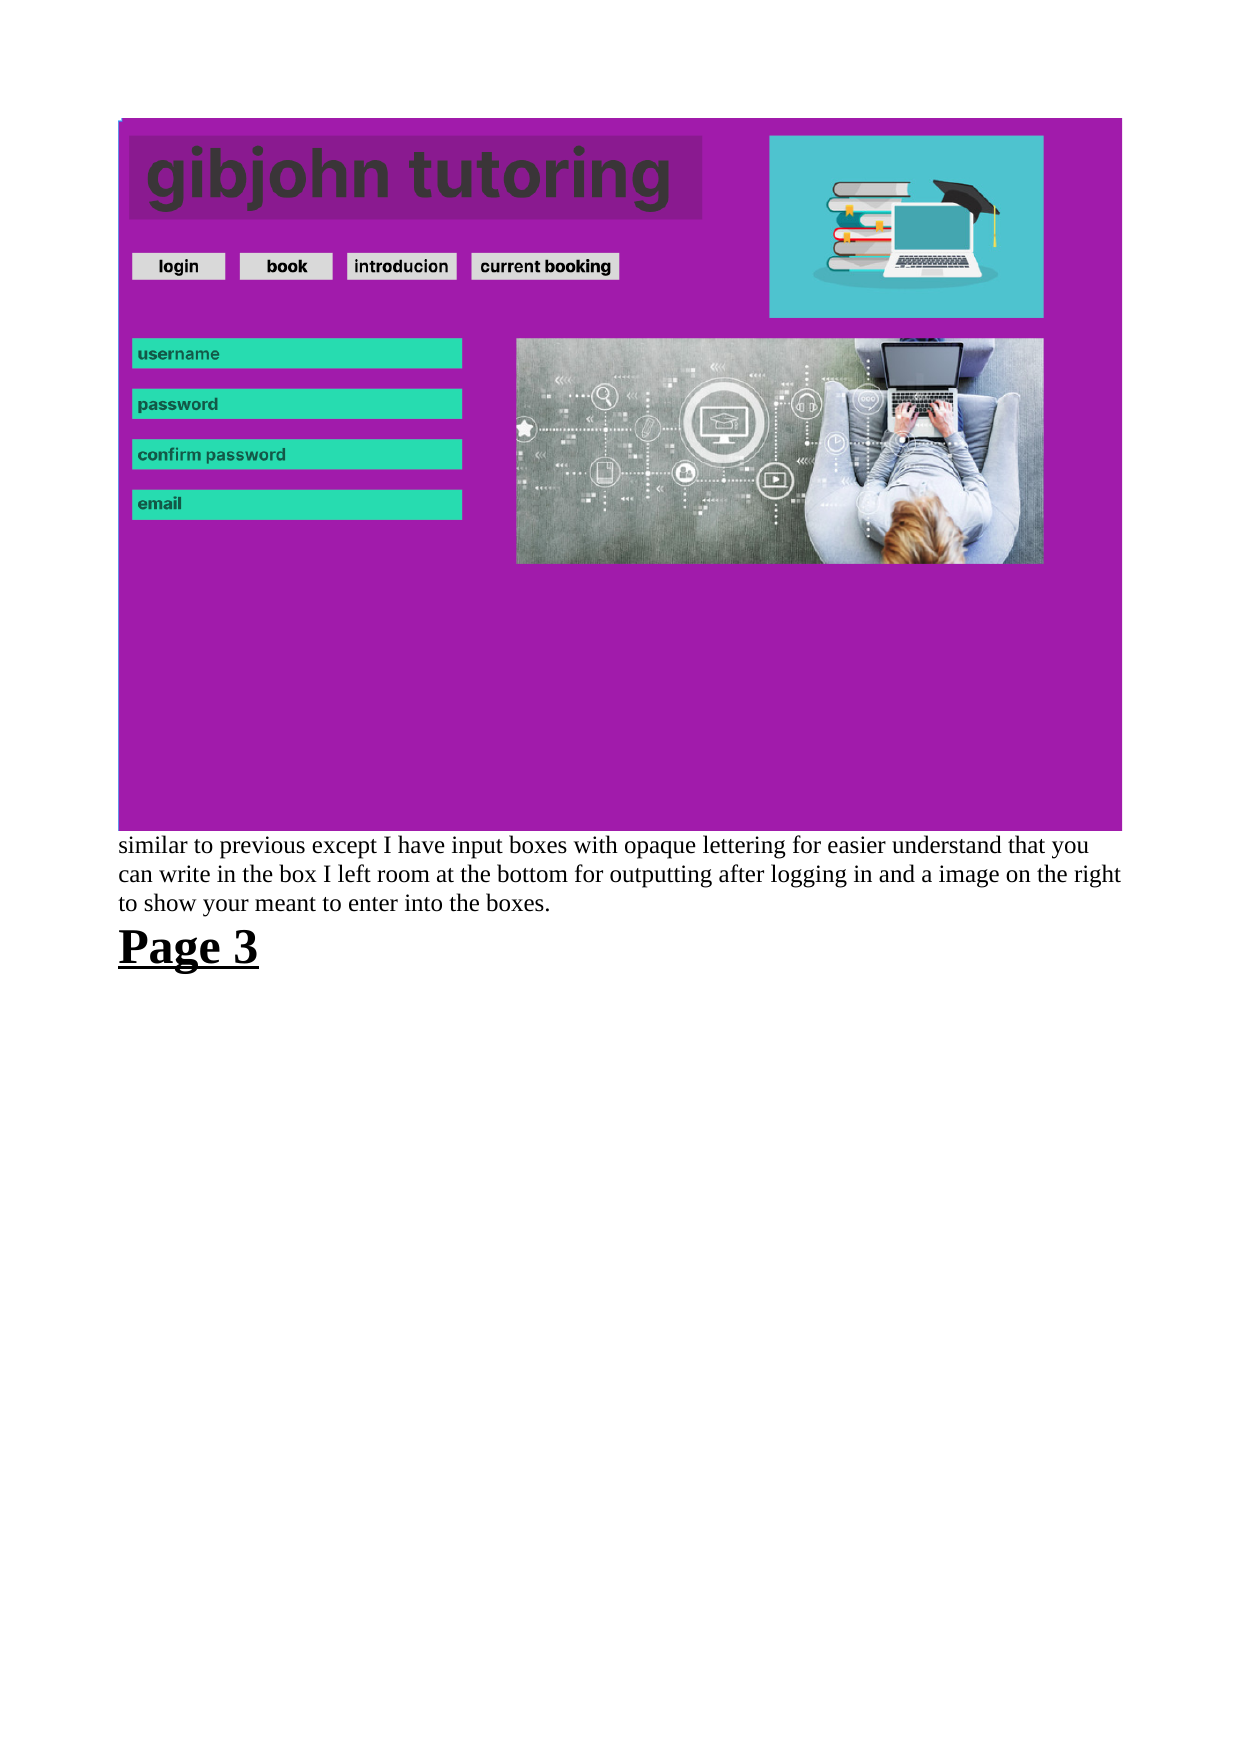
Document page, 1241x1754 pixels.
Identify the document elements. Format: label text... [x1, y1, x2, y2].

picture [118, 118, 1123, 831]
text similar to previous except I have input boxes with opaque lettering for easier understand that you can write in the box I left room at the bottom for outputting after logging in and a image on the right to show your meant to enter into the boxes. [118, 831, 1122, 916]
text Page 3 [118, 916, 1122, 974]
